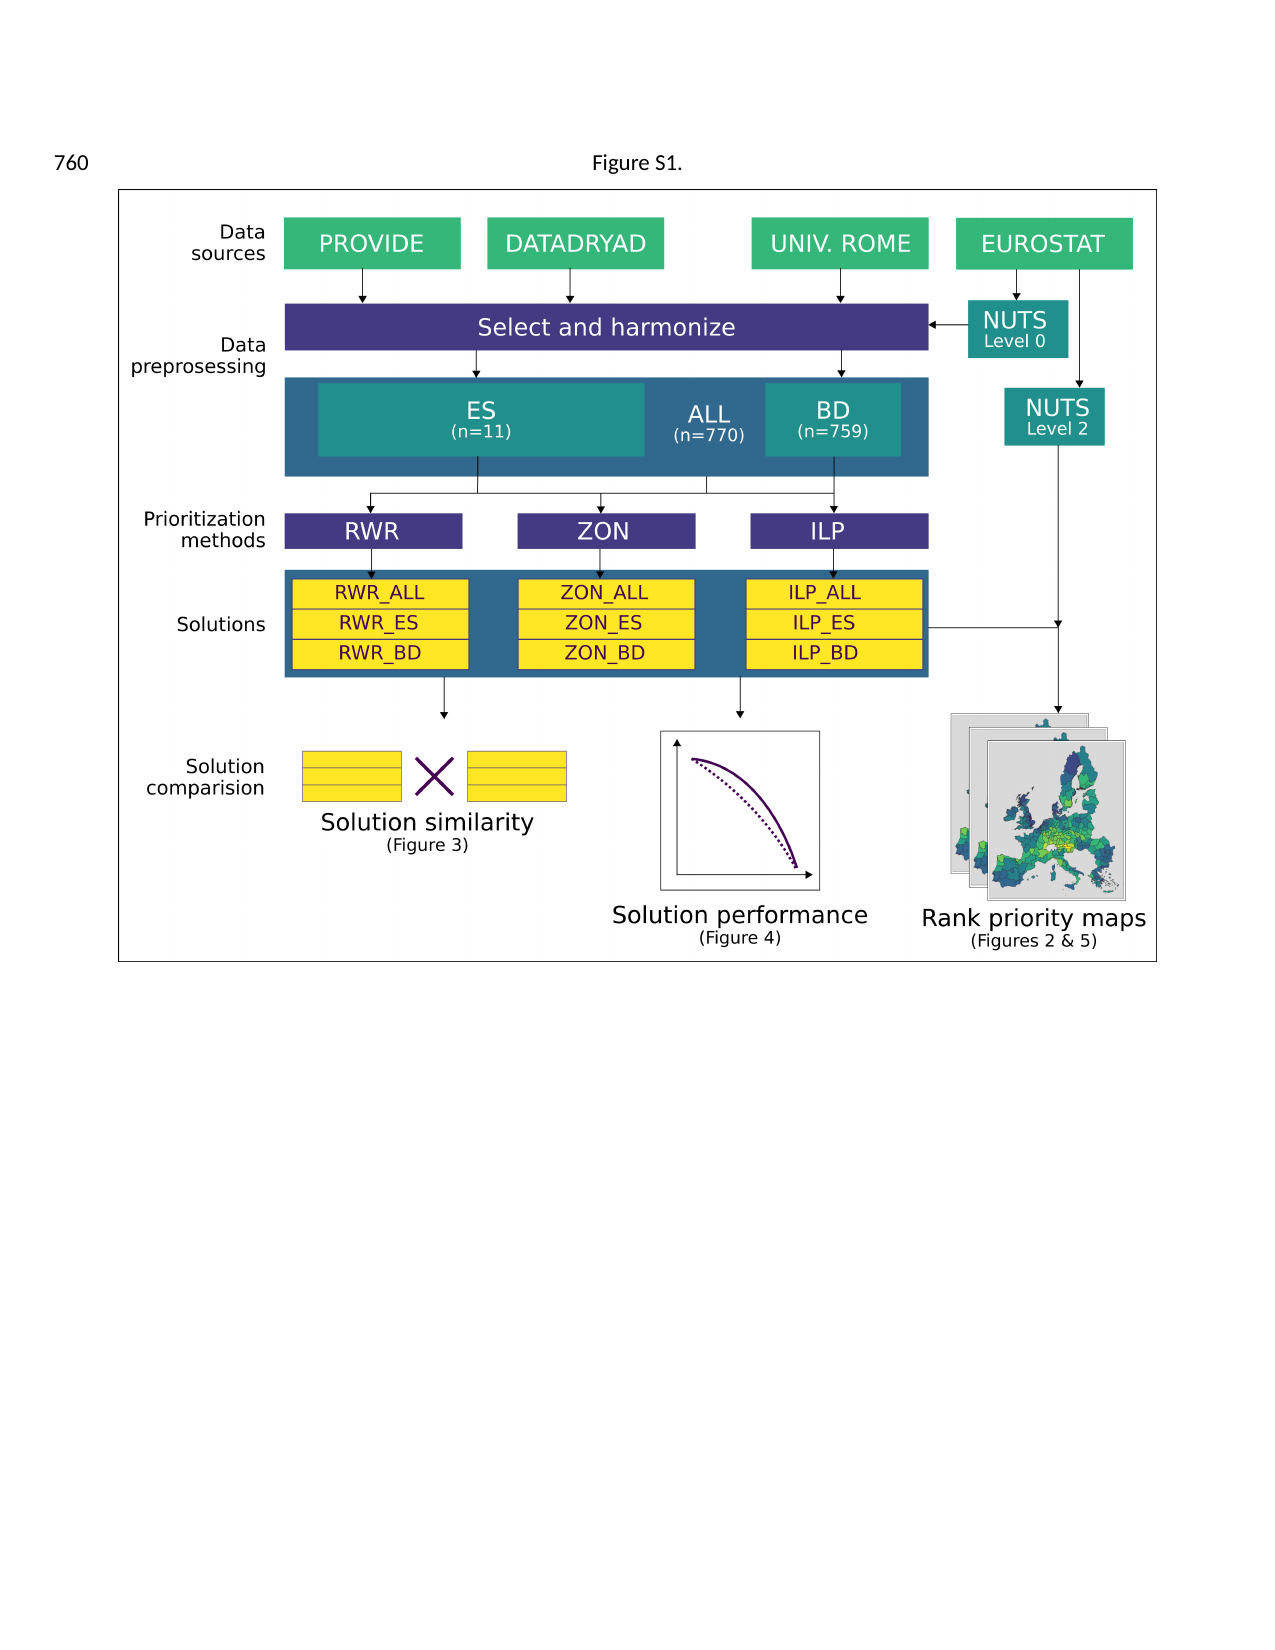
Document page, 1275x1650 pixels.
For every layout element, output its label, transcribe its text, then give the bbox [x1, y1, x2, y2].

text Figure S1. [118, 148, 1157, 176]
picture [118, 189, 1157, 962]
